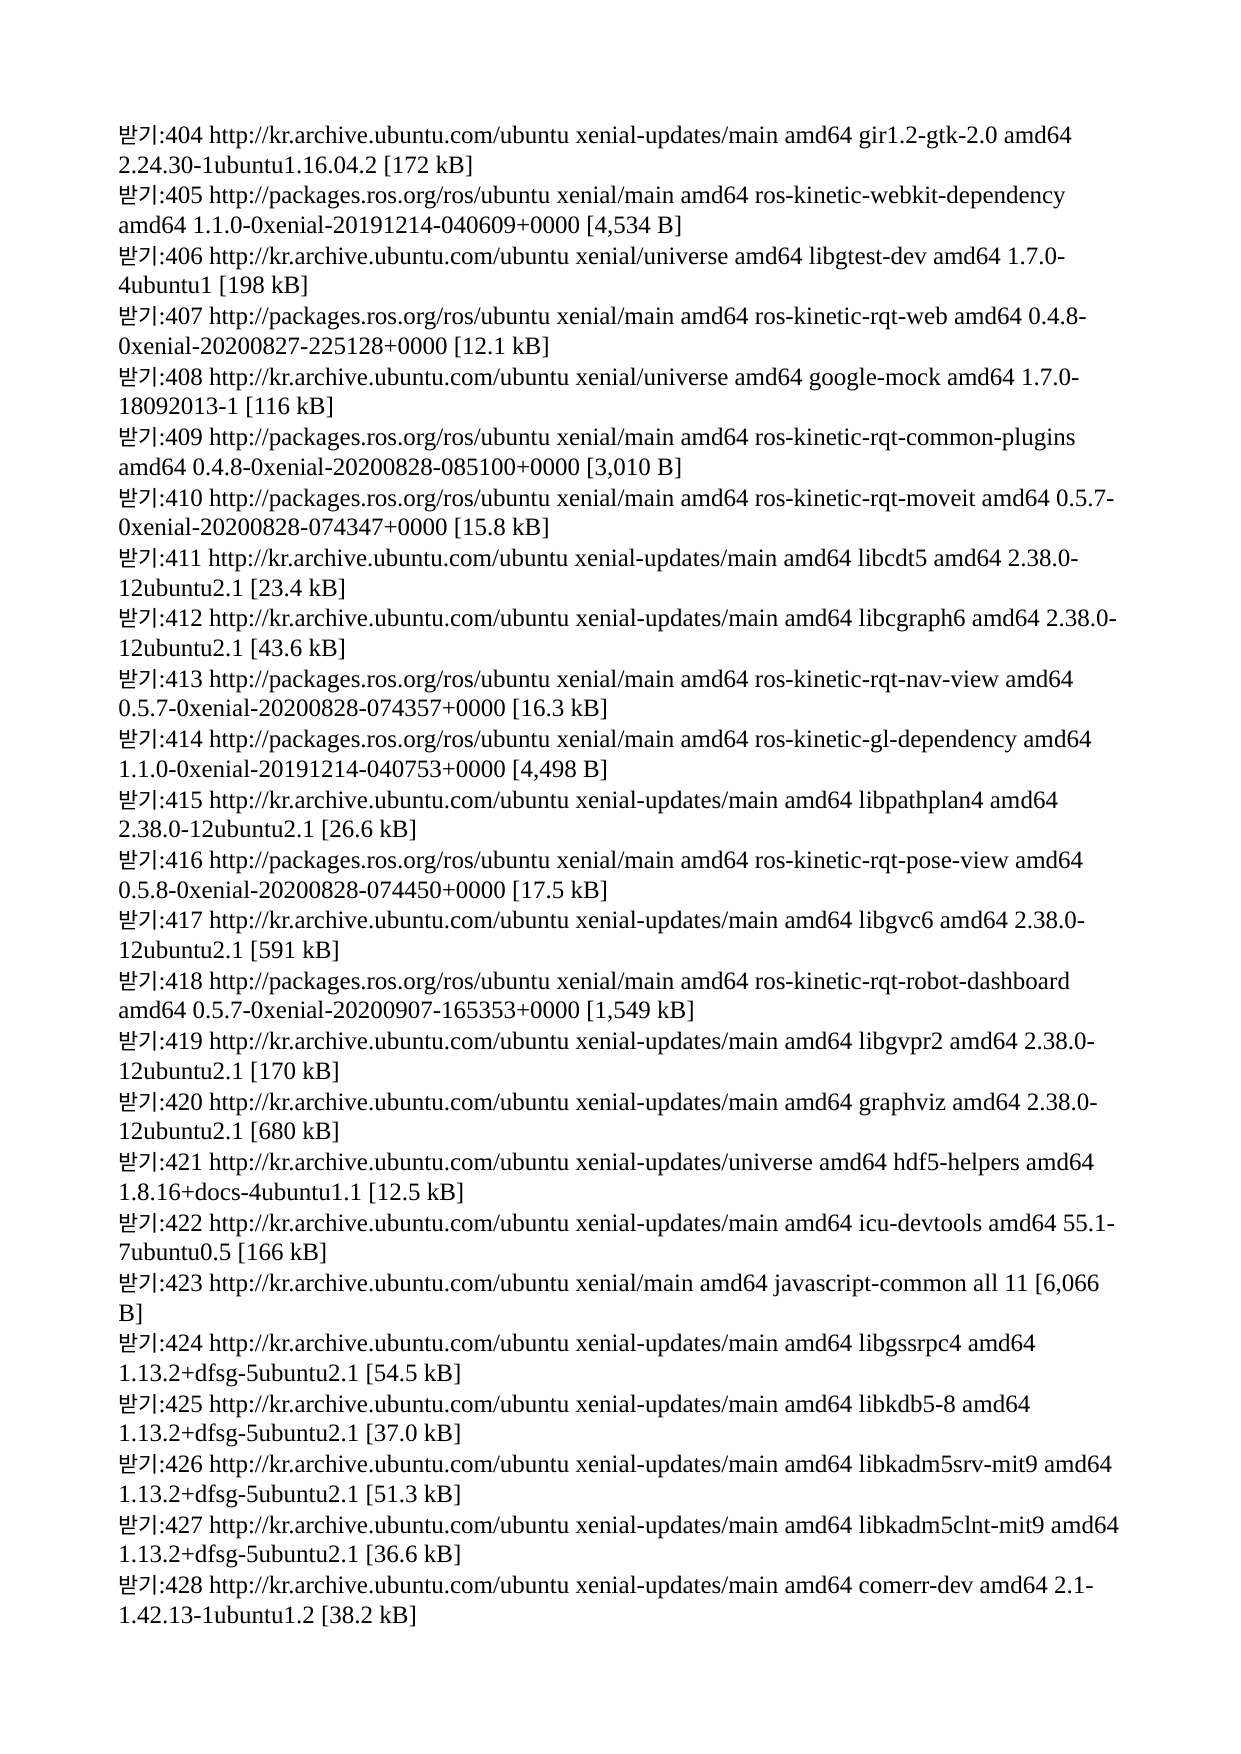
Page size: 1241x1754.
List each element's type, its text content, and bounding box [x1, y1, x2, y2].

text 받기:428 http://kr.archive.ubuntu.com/ubuntu xenial-updates/main amd64 comerr-dev amd64 2.1-1.42.13-1ubuntu1.2 [38.2 kB] [118, 1568, 1122, 1628]
text 받기:421 http://kr.archive.ubuntu.com/ubuntu xenial-updates/universe amd64 hdf5-helpers amd64 1.8.16+docs-4ubuntu1.1 [12.5 kB] [118, 1145, 1122, 1206]
text 받기:411 http://kr.archive.ubuntu.com/ubuntu xenial-updates/main amd64 libcdt5 amd64 2.38.0-12ubuntu2.1 [23.4 kB] [118, 541, 1122, 601]
text 받기:409 http://packages.ros.org/ros/ubuntu xenial/main amd64 ros-kinetic-rqt-common-plugins amd64 0.4.8-0xenial-20200828-085100+0000 [3,010 B] [118, 420, 1122, 481]
text 받기:418 http://packages.ros.org/ros/ubuntu xenial/main amd64 ros-kinetic-rqt-robot-dashboard amd64 0.5.7-0xenial-20200907-165353+0000 [1,549 kB] [118, 964, 1122, 1024]
text 받기:417 http://kr.archive.ubuntu.com/ubuntu xenial-updates/main amd64 libgvc6 amd64 2.38.0-12ubuntu2.1 [591 kB] [118, 903, 1122, 964]
text 받기:406 http://kr.archive.ubuntu.com/ubuntu xenial/universe amd64 libgtest-dev amd64 1.7.0-4ubuntu1 [198 kB] [118, 239, 1122, 299]
text 받기:426 http://kr.archive.ubuntu.com/ubuntu xenial-updates/main amd64 libkadm5srv-mit9 amd64 1.13.2+dfsg-5ubuntu2.1 [51.3 kB] [118, 1447, 1122, 1508]
text 받기:415 http://kr.archive.ubuntu.com/ubuntu xenial-updates/main amd64 libpathplan4 amd64 2.38.0-12ubuntu2.1 [26.6 kB] [118, 783, 1122, 843]
text 받기:424 http://kr.archive.ubuntu.com/ubuntu xenial-updates/main amd64 libgssrpc4 amd64 1.13.2+dfsg-5ubuntu2.1 [54.5 kB] [118, 1326, 1122, 1387]
text 받기:425 http://kr.archive.ubuntu.com/ubuntu xenial-updates/main amd64 libkdb5-8 amd64 1.13.2+dfsg-5ubuntu2.1 [37.0 kB] [118, 1387, 1122, 1447]
text 받기:408 http://kr.archive.ubuntu.com/ubuntu xenial/universe amd64 google-mock amd64 1.7.0-18092013-1 [116 kB] [118, 360, 1122, 420]
text 받기:410 http://packages.ros.org/ros/ubuntu xenial/main amd64 ros-kinetic-rqt-moveit amd64 0.5.7-0xenial-20200828-074347+0000 [15.8 kB] [118, 481, 1122, 541]
text 받기:407 http://packages.ros.org/ros/ubuntu xenial/main amd64 ros-kinetic-rqt-web amd64 0.4.8-0xenial-20200827-225128+0000 [12.1 kB] [118, 299, 1122, 360]
text 받기:427 http://kr.archive.ubuntu.com/ubuntu xenial-updates/main amd64 libkadm5clnt-mit9 amd64 1.13.2+dfsg-5ubuntu2.1 [36.6 kB] [118, 1508, 1122, 1568]
text 받기:414 http://packages.ros.org/ros/ubuntu xenial/main amd64 ros-kinetic-gl-dependency amd64 1.1.0-0xenial-20191214-040753+0000 [4,498 B] [118, 722, 1122, 783]
text 받기:416 http://packages.ros.org/ros/ubuntu xenial/main amd64 ros-kinetic-rqt-pose-view amd64 0.5.8-0xenial-20200828-074450+0000 [17.5 kB] [118, 843, 1122, 903]
text 받기:412 http://kr.archive.ubuntu.com/ubuntu xenial-updates/main amd64 libcgraph6 amd64 2.38.0-12ubuntu2.1 [43.6 kB] [118, 601, 1122, 662]
text 받기:405 http://packages.ros.org/ros/ubuntu xenial/main amd64 ros-kinetic-webkit-dependency amd64 1.1.0-0xenial-20191214-040609+0000 [4,534 B] [118, 178, 1122, 239]
text 받기:423 http://kr.archive.ubuntu.com/ubuntu xenial/main amd64 javascript-common all 11 [6,066 B] [118, 1266, 1122, 1326]
text 받기:420 http://kr.archive.ubuntu.com/ubuntu xenial-updates/main amd64 graphviz amd64 2.38.0-12ubuntu2.1 [680 kB] [118, 1085, 1122, 1145]
text 받기:413 http://packages.ros.org/ros/ubuntu xenial/main amd64 ros-kinetic-rqt-nav-view amd64 0.5.7-0xenial-20200828-074357+0000 [16.3 kB] [118, 662, 1122, 722]
text 받기:404 http://kr.archive.ubuntu.com/ubuntu xenial-updates/main amd64 gir1.2-gtk-2.0 amd64 2.24.30-1ubuntu1.16.04.2 [172 kB] [118, 118, 1122, 178]
text 받기:422 http://kr.archive.ubuntu.com/ubuntu xenial-updates/main amd64 icu-devtools amd64 55.1-7ubuntu0.5 [166 kB] [118, 1206, 1122, 1266]
text 받기:419 http://kr.archive.ubuntu.com/ubuntu xenial-updates/main amd64 libgvpr2 amd64 2.38.0-12ubuntu2.1 [170 kB] [118, 1024, 1122, 1085]
